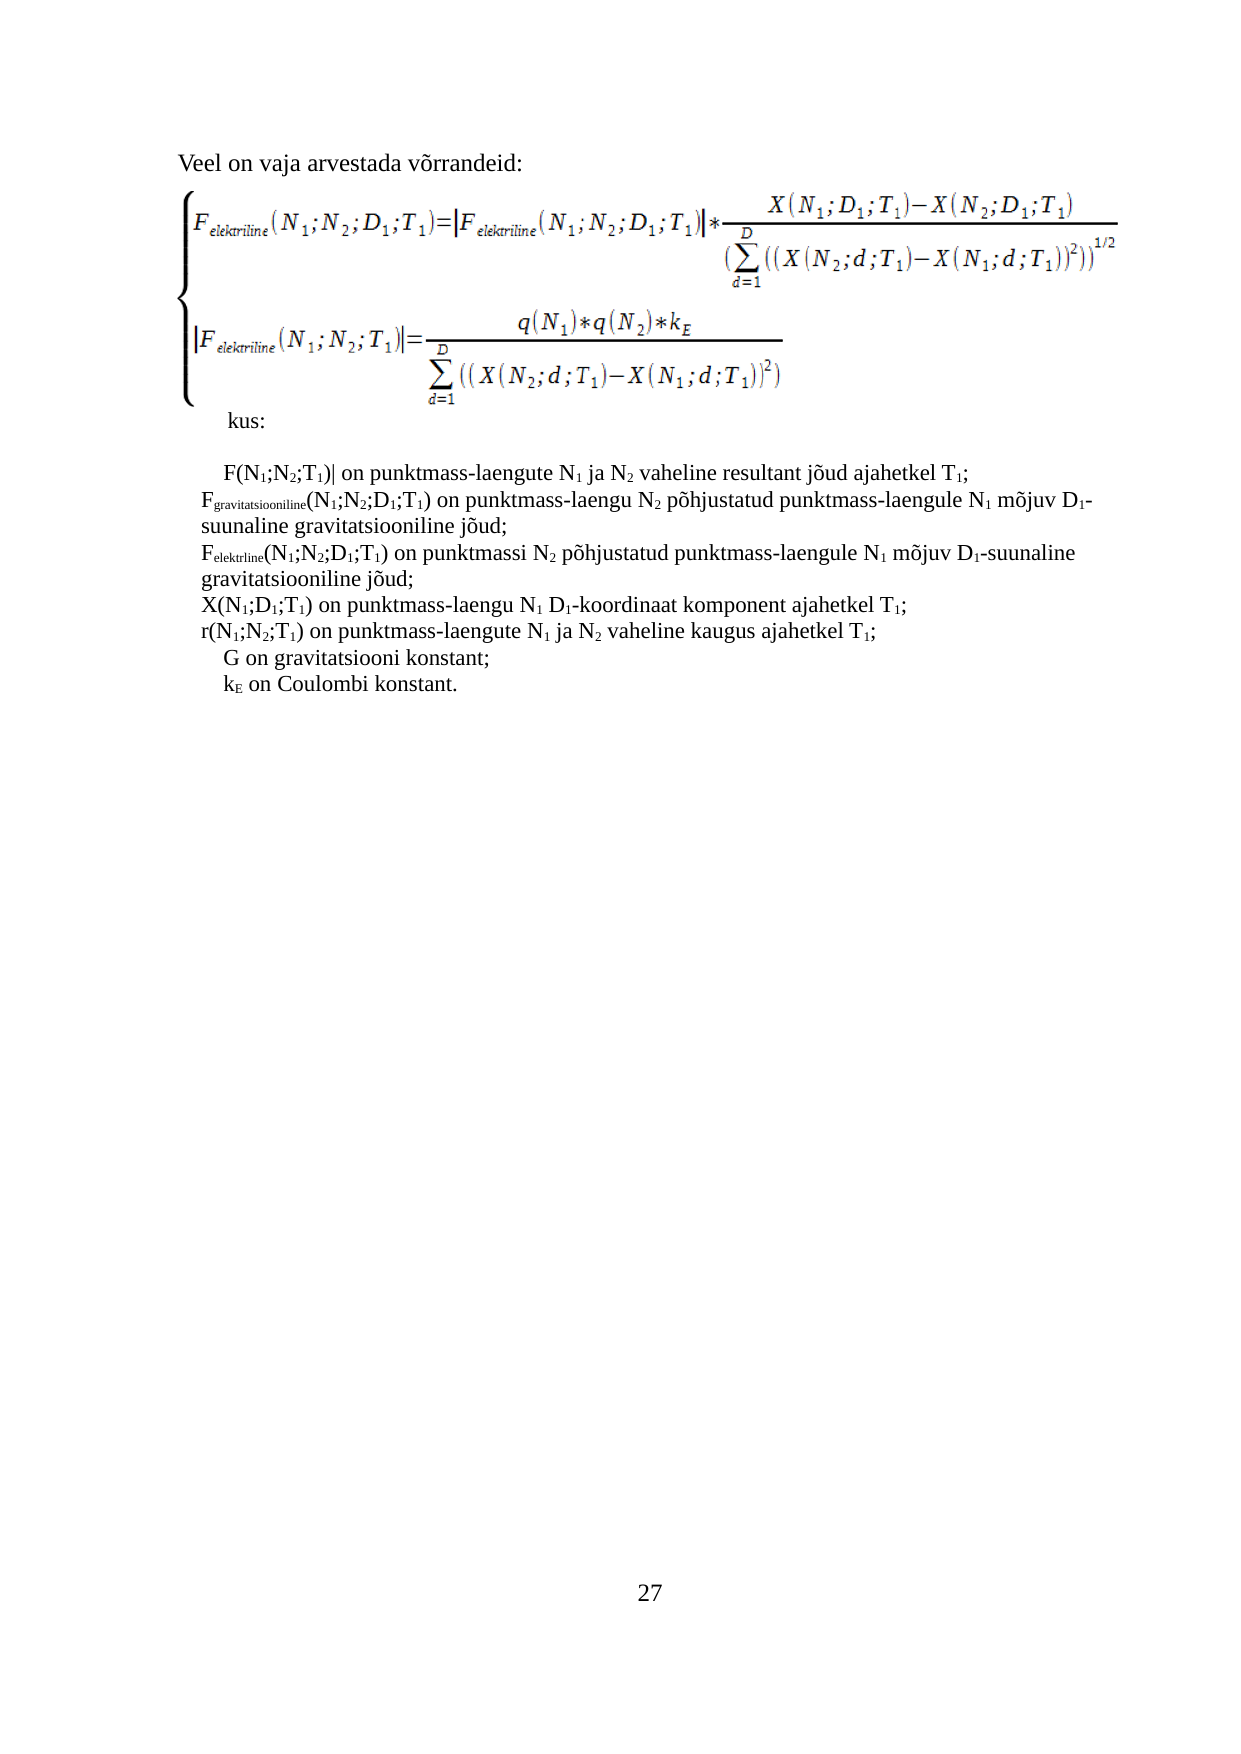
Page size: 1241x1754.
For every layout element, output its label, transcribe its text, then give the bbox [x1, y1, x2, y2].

text Fgravitatsiooniline(N1;N2;D1;T1) on punktmass-laengu N2 põhjustatud punktmass-laengule N1 mõjuv D1-suunaline gravitatsiooniline jõud; [201, 486, 1122, 538]
text Felektrline(N1;N2;D1;T1) on punktmassi N2 põhjustatud punktmass-laengule N1 mõjuv D1-suunaline gravitatsiooniline jõud; [201, 538, 1122, 591]
text G on gravitatsiooni konstant; [177, 644, 1122, 670]
text kE on Coulombi konstant. [177, 670, 1122, 697]
picture [177, 191, 1123, 407]
text F(N1;N2;T1)| on punktmass-laengute N1 ja N2 vaheline resultant jõud ajahetkel T1; [177, 459, 1122, 486]
text kus: [177, 407, 1122, 433]
text Veel on vaja arvestada võrrandeid: [177, 148, 1122, 176]
text X(N1;D1;T1) on punktmass-laengu N1 D1-koordinaat komponent ajahetkel T1; r(N1;N2;T1) on punktmass-laengute N1 ja N2 vaheline kaugus ajahetkel T1; [201, 591, 1122, 644]
